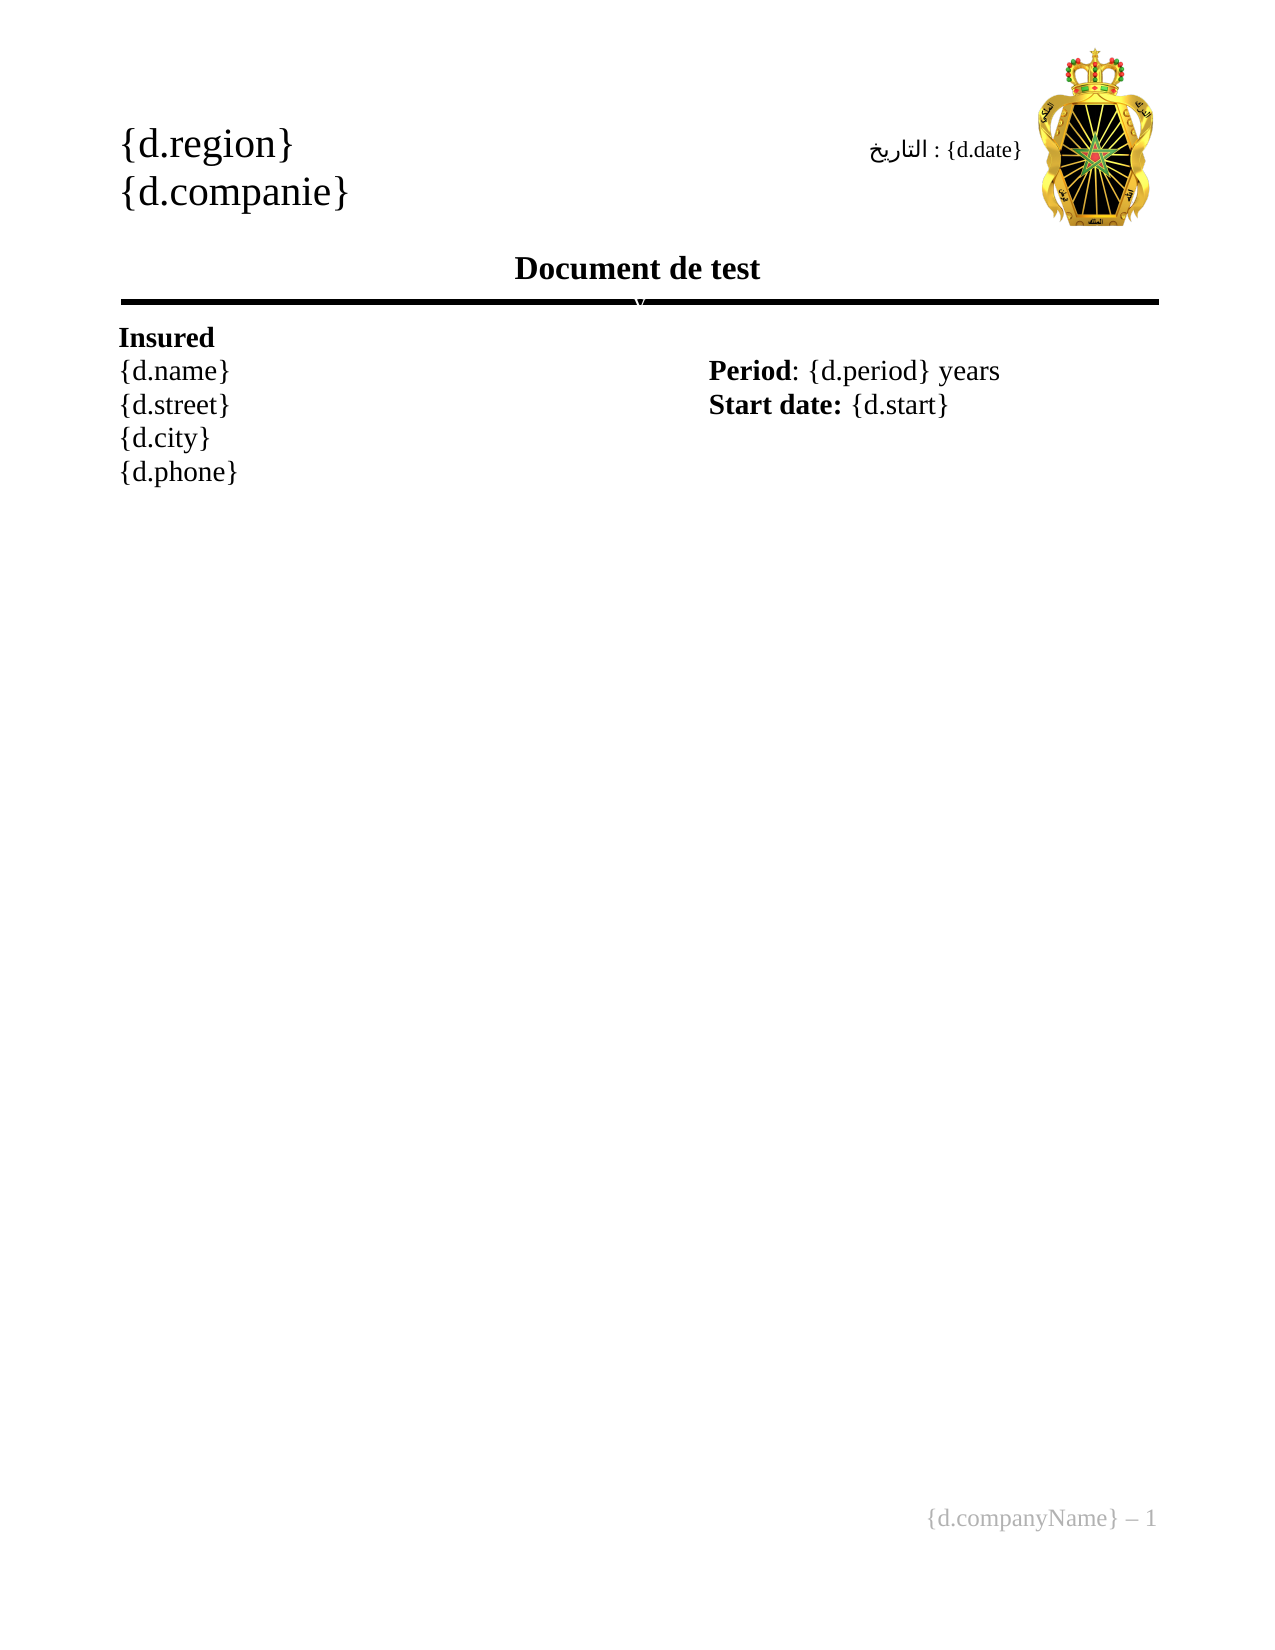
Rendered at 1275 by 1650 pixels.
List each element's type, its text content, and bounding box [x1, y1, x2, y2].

text {d.name} Period: {d.period} years [118, 353, 1157, 387]
text {d.phone} [118, 454, 1157, 487]
text {d.city} [118, 420, 1157, 454]
text Document de test [118, 248, 1157, 286]
text {d.region} التاريخ : {d.date} {d.companie} [118, 118, 1027, 214]
text {d.street} Start date: {d.start} [118, 387, 1157, 420]
text Insured [118, 320, 1157, 353]
picture [1027, 46, 1163, 237]
